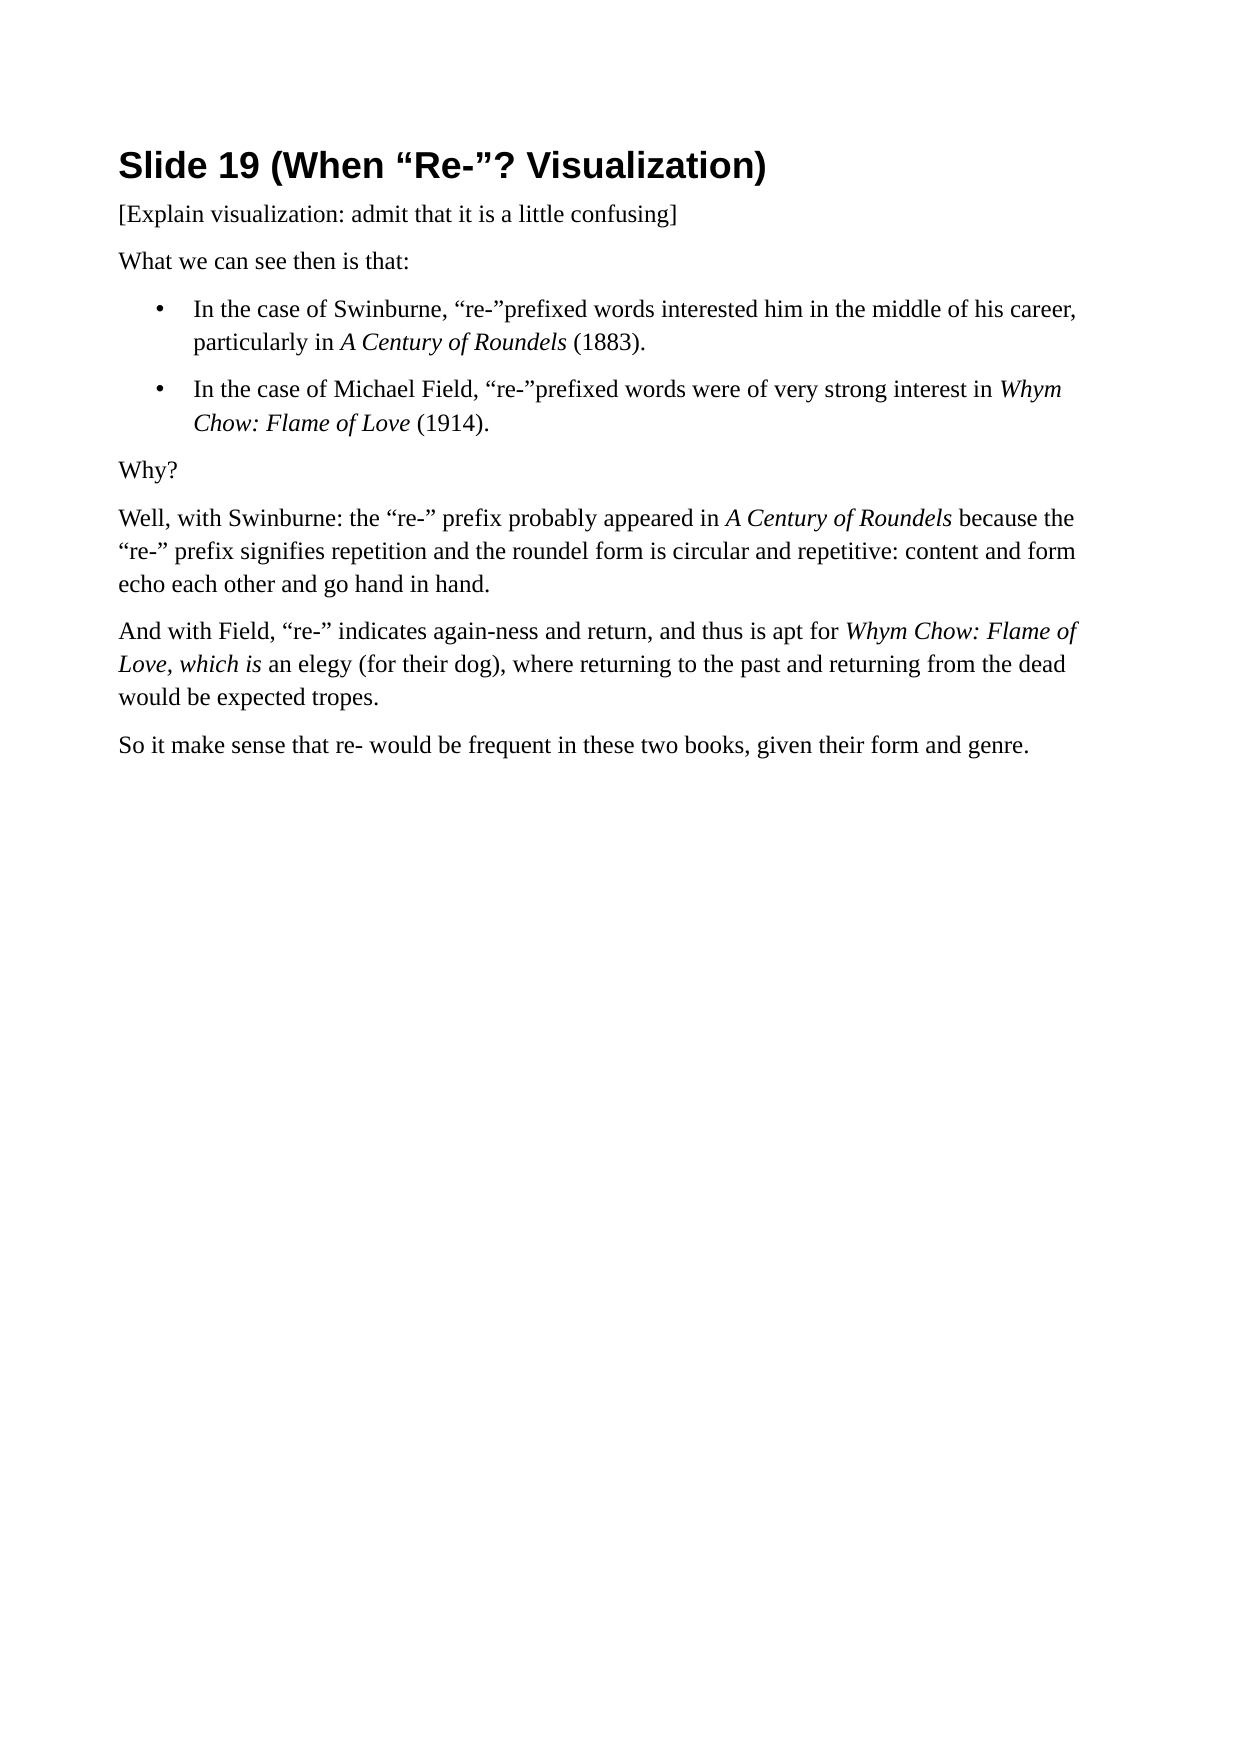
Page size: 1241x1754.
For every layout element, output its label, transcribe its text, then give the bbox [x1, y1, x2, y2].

text And with Field, “re-” indicates again-ness and return, and thus is apt for Whym Chow: Flame of Love, which is an elegy (for their dog), where returning to the past and returning from the dead would be expected tropes. [118, 616, 1122, 711]
subtitle Slide 19 (When “Re-”? Visualization) [118, 143, 1122, 186]
text Why? [118, 455, 1122, 484]
text [Explain visualization: admit that it is a little confusing] [118, 199, 1122, 227]
list In the case of Michael Field, “re-”prefixed words were of very strong interest in Whym Chow: Flame of Love (1914). [156, 374, 1122, 436]
text Well, with Swinburne: the “re-” prefix probably appeared in A Century of Roundels because the “re-” prefix signifies repetition and the roundel form is circular and repetitive: content and form echo each other and go hand in hand. [118, 503, 1122, 598]
list In the case of Swinburne, “re-”prefixed words interested him in the middle of his career, particularly in A Century of Roundels (1883). [156, 294, 1122, 356]
text So it make sense that re- would be frequent in these two books, given their form and genre. [118, 730, 1122, 759]
text What we can see then is that: [118, 246, 1122, 275]
